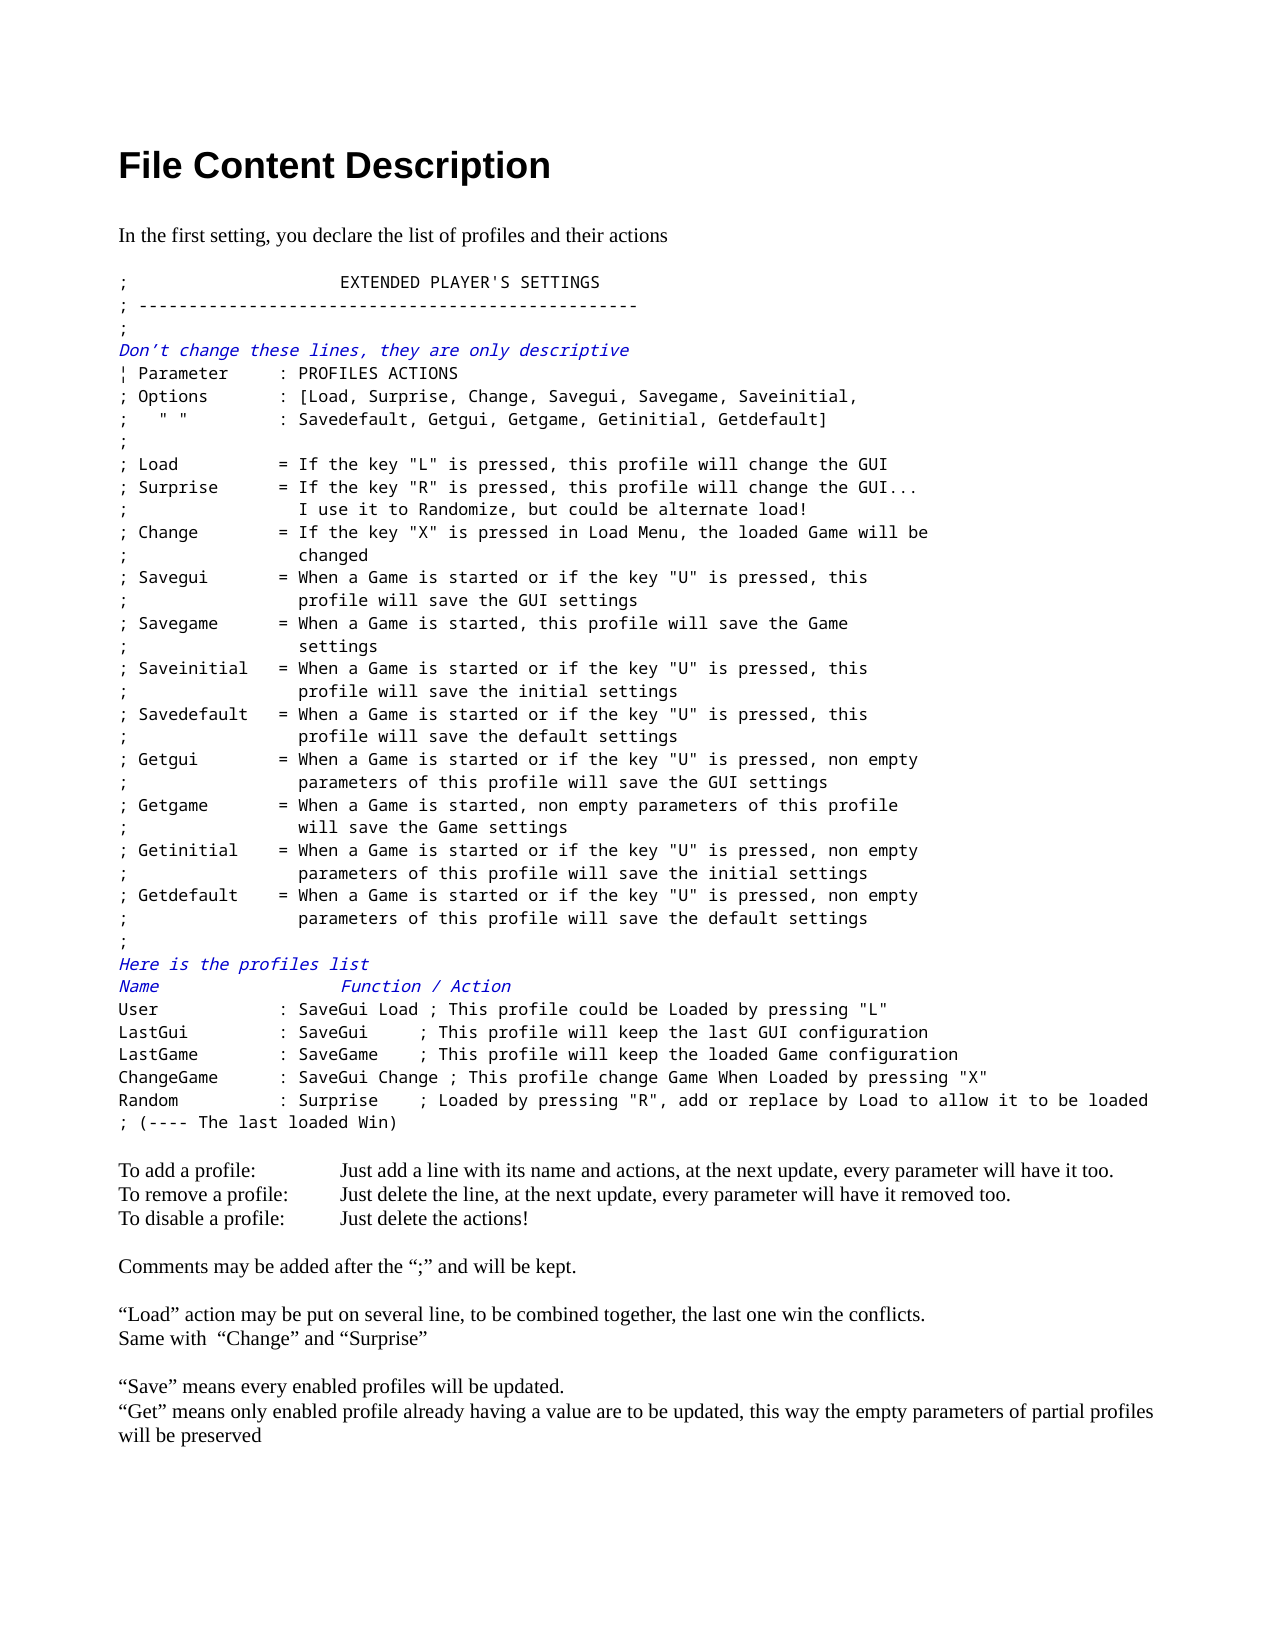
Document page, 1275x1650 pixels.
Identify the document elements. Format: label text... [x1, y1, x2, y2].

text LastGui : SaveGui ; This profile will keep the last GUI configuration [118, 1020, 1157, 1043]
text “Save” means every enabled profiles will be updated. [118, 1374, 1157, 1398]
text ; profile will save the default settings [118, 725, 1157, 748]
text User : SaveGui Load ; This profile could be Loaded by pressing "L" [118, 998, 1157, 1020]
text In the first setting, you declare the list of profiles and their actions [118, 223, 1157, 247]
text Same with “Change” and “Surprise” [118, 1326, 1157, 1350]
text ; I use it to Randomize, but could be alternate load! [118, 498, 1157, 521]
text ; parameters of this profile will save the GUI settings [118, 771, 1157, 793]
text To remove a profile: Just delete the line, at the next update, every parameter will have it removed too. [118, 1182, 1157, 1206]
text ; Savegui = When a Game is started or if the key "U" is pressed, this [118, 566, 1157, 589]
text ; Saveinitial = When a Game is started or if the key "U" is pressed, this [118, 657, 1157, 680]
text ; [118, 929, 1157, 952]
text ; [118, 316, 1157, 339]
text ChangeGame : SaveGui Change ; This profile change Game When Loaded by pressing "X" [118, 1066, 1157, 1088]
text ; (---- The last loaded Win) [118, 1111, 1157, 1134]
text ; Getgame = When a Game is started, non empty parameters of this profile [118, 793, 1157, 816]
text To add a profile: Just add a line with its name and actions, at the next update, every parameter will have it too. [118, 1158, 1157, 1182]
text To disable a profile: Just delete the actions! [118, 1206, 1157, 1230]
text Here is the profiles list [118, 952, 1157, 975]
text ; Load = If the key "L" is pressed, this profile will change the GUI [118, 453, 1157, 475]
text ; Surprise = If the key "R" is pressed, this profile will change the GUI... [118, 475, 1157, 498]
text ; [118, 430, 1157, 453]
text ; Getinitial = When a Game is started or if the key "U" is pressed, non empty [118, 839, 1157, 861]
text ; parameters of this profile will save the default settings [118, 907, 1157, 929]
text “Load” action may be put on several line, to be combined together, the last one win the conflicts. [118, 1302, 1157, 1326]
text ; Change = If the key "X" is pressed in Load Menu, the loaded Game will be [118, 521, 1157, 543]
text ; Getdefault = When a Game is started or if the key "U" is pressed, non empty [118, 884, 1157, 907]
subtitle File Content Description [118, 143, 1157, 186]
text Random : Surprise ; Loaded by pressing "R", add or replace by Load to allow it to be loaded [118, 1088, 1157, 1111]
text ; Savegame = When a Game is started, this profile will save the Game [118, 612, 1157, 634]
text “Get” means only enabled profile already having a value are to be updated, this way the empty parameters of partial profiles will be preserved [118, 1398, 1157, 1447]
text ; changed [118, 543, 1157, 566]
text ; settings [118, 634, 1157, 657]
text ; -------------------------------------------------- [118, 294, 1157, 316]
text ; will save the Game settings [118, 816, 1157, 839]
text ; Options : [Load, Surprise, Change, Savegui, Savegame, Saveinitial, [118, 384, 1157, 407]
text ; " " : Savedefault, Getgui, Getgame, Getinitial, Getdefault] [118, 407, 1157, 430]
text LastGame : SaveGame ; This profile will keep the loaded Game configuration [118, 1043, 1157, 1066]
text Don’t change these lines, they are only descriptive [118, 339, 1157, 362]
text ; EXTENDED PLAYER'S SETTINGS [118, 271, 1157, 294]
text Name Function / Action [118, 975, 1157, 998]
text ; parameters of this profile will save the initial settings [118, 861, 1157, 884]
text ; Getgui = When a Game is started or if the key "U" is pressed, non empty [118, 748, 1157, 771]
text Comments may be added after the “;” and will be kept. [118, 1254, 1157, 1278]
text ¦ Parameter : PROFILES ACTIONS [118, 362, 1157, 384]
text ; Savedefault = When a Game is started or if the key "U" is pressed, this [118, 702, 1157, 725]
text ; profile will save the GUI settings [118, 589, 1157, 612]
text ; profile will save the initial settings [118, 680, 1157, 702]
